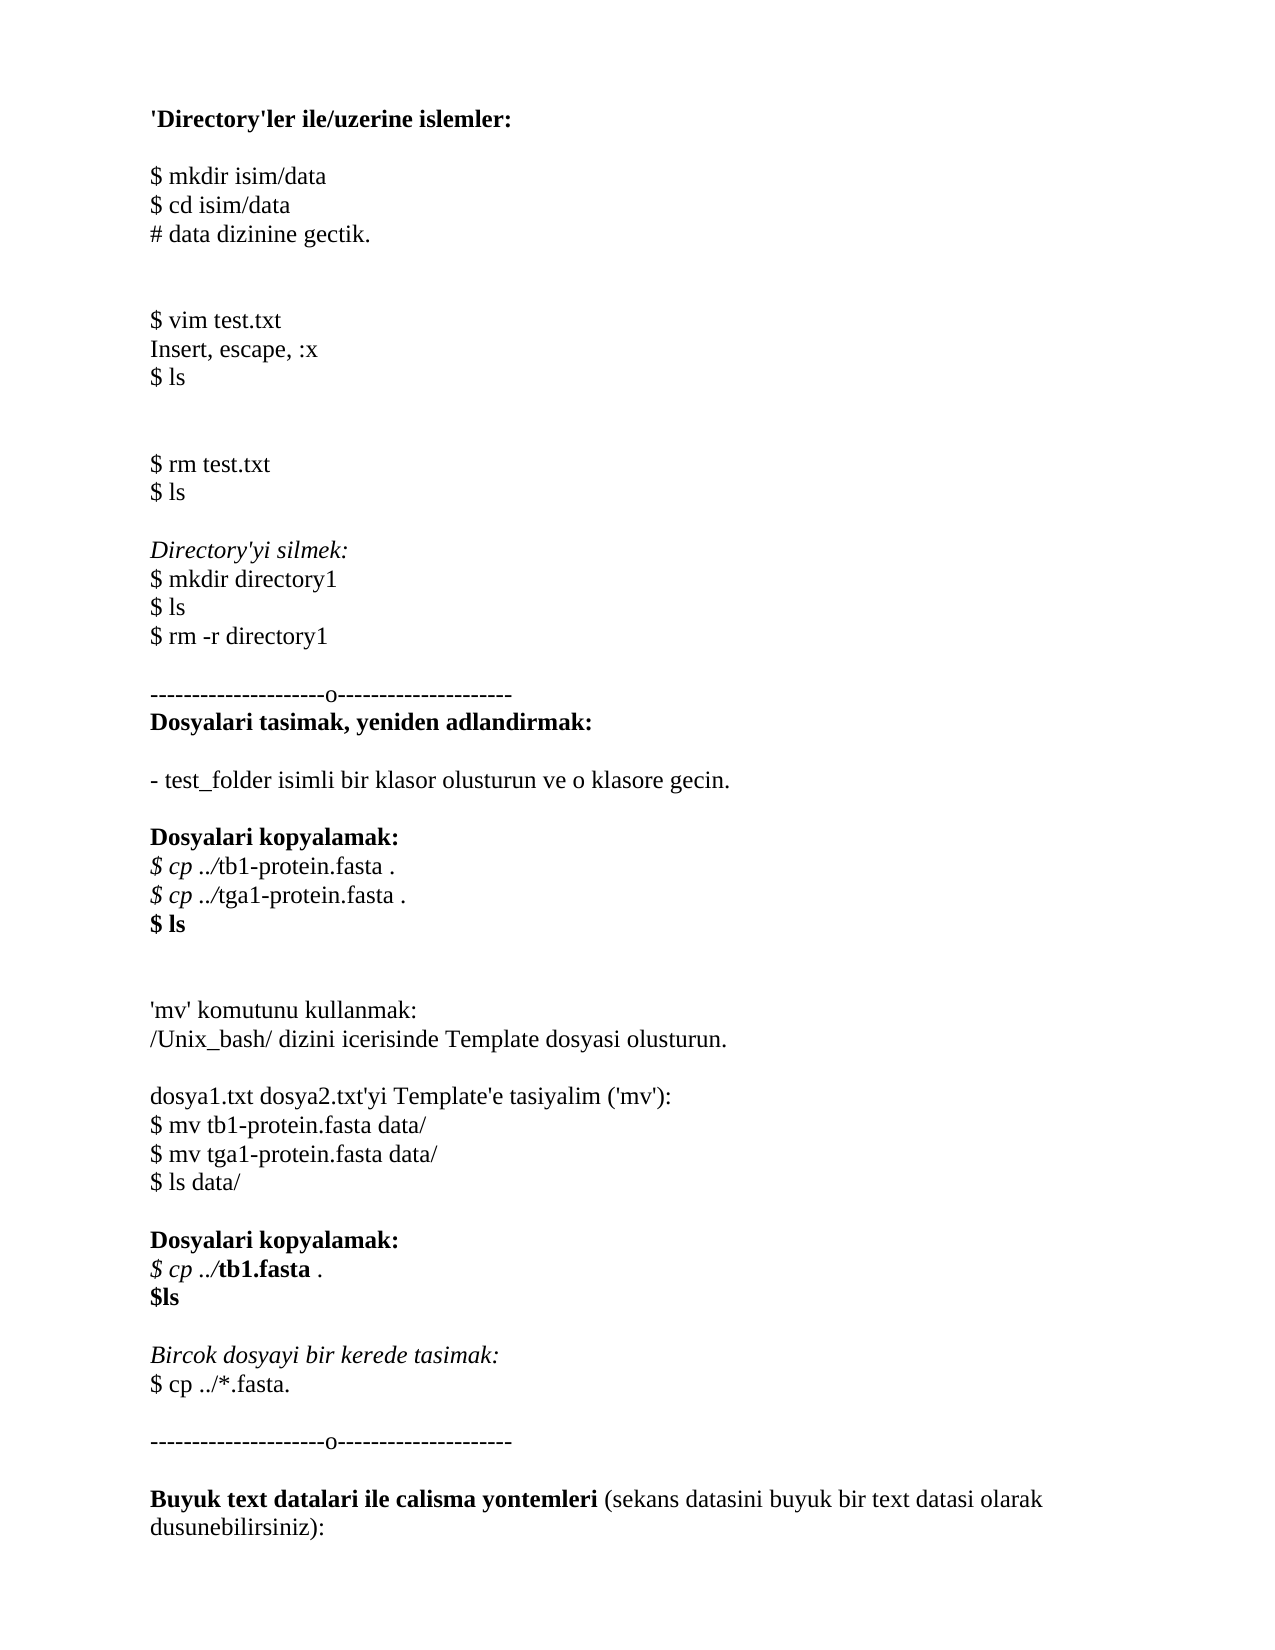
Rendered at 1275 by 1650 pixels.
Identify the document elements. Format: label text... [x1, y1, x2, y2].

text $ ls [150, 362, 1125, 391]
text $ cp ../tga1-protein.fasta . [150, 880, 1125, 909]
text $ cp ../tb1-protein.fasta . [150, 851, 1125, 880]
text $ mv tb1-protein.fasta data/ [150, 1110, 1125, 1139]
text $ mkdir directory1 [150, 564, 1125, 592]
text $ mv tga1-protein.fasta data/ [150, 1139, 1125, 1167]
text $ mkdir isim/data [150, 161, 1125, 190]
text Dosyalari kopyalamak: [150, 822, 1125, 851]
text # data dizinine gectik. [150, 219, 1125, 247]
text $ ls [150, 909, 1125, 937]
text ---------------------o--------------------- [150, 679, 1125, 707]
text Buyuk text datalari ile calisma yontemleri (sekans datasini buyuk bir text datasi olarak dusunebilirsiniz): [150, 1484, 1125, 1541]
text Dosyalari kopyalamak: [150, 1225, 1125, 1254]
text Dosyalari tasimak, yeniden adlandirmak: [150, 707, 1125, 736]
text Directory'yi silmek: [150, 535, 1125, 564]
text 'mv' komutunu kullanmak: [150, 995, 1125, 1024]
text $ ls data/ [150, 1167, 1125, 1196]
text $ rm -r directory1 [150, 621, 1125, 650]
text $ ls [150, 477, 1125, 506]
text $ cp ../tb1.fasta . [150, 1254, 1125, 1282]
text $ cd isim/data [150, 190, 1125, 219]
text Bircok dosyayi bir kerede tasimak: [150, 1340, 1125, 1369]
text ---------------------o--------------------- [150, 1426, 1125, 1455]
text /Unix_bash/ dizini icerisinde Template dosyasi olusturun. [150, 1024, 1125, 1052]
text 'Directory'ler ile/uzerine islemler: [150, 104, 1125, 132]
text $ ls [150, 592, 1125, 621]
text Insert, escape, :x [150, 334, 1125, 362]
text $ls [150, 1282, 1125, 1311]
text $ rm test.txt [150, 449, 1125, 477]
text dosya1.txt dosya2.txt'yi Template'e tasiyalim ('mv'): [150, 1081, 1125, 1110]
text $ vim test.txt [150, 305, 1125, 334]
text $ cp ../*.fasta. [150, 1369, 1125, 1397]
text - test_folder isimli bir klasor olusturun ve o klasore gecin. [150, 765, 1125, 794]
